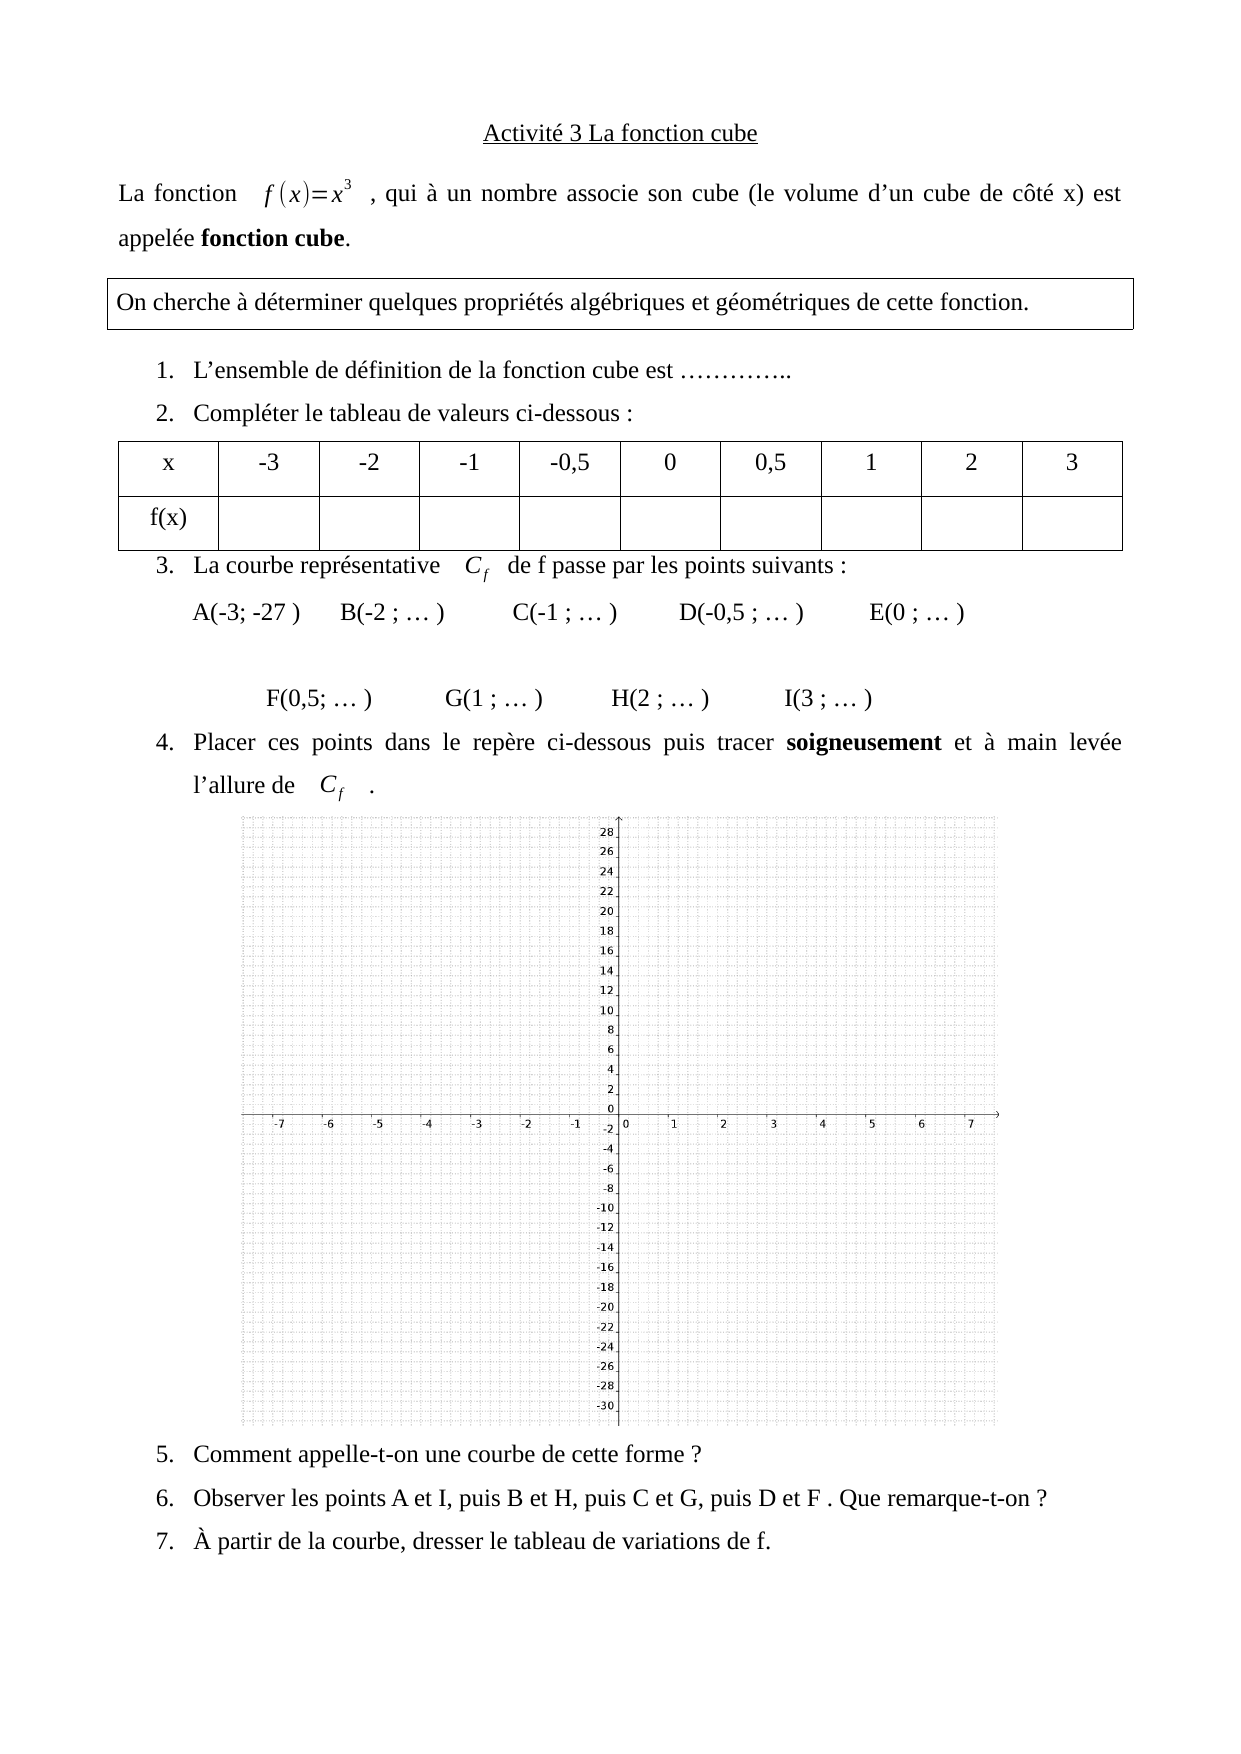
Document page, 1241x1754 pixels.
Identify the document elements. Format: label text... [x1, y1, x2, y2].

table_header x [119, 442, 218, 496]
list La courbe représentative de f passe par les points suivants : [156, 551, 1122, 583]
table_cell [320, 497, 419, 550]
table_header 0,5 [721, 442, 821, 496]
list Placer ces points dans le repère ci-dessous puis tracer soigneusement et à main levée l’allure de . [156, 727, 1122, 802]
table_cell [922, 497, 1022, 550]
table_cell [219, 497, 319, 550]
table_header -1 [420, 442, 519, 496]
table_cell [822, 497, 921, 550]
text F(0,5; … ) G(1 ; … ) H(2 ; … ) I(3 ; … ) [118, 683, 1122, 712]
list On cherche à déterminer quelques propriétés algébriques et géométriques de cette fonction. [116, 287, 1124, 316]
list Comment appelle-t-on une courbe de cette forme ? [156, 817, 1122, 1468]
text La fonction , qui à un nombre associe son cube (le volume d’un cube de côté x) est appelée fonction cube. [118, 176, 1122, 252]
table_header -0,5 [520, 442, 620, 496]
table_header 0 [621, 442, 720, 496]
table_header -3 [219, 442, 319, 496]
list À partir de la courbe, dresser le tableau de variations de f. [156, 1526, 1122, 1554]
text A(-3; -27 ) B(-2 ; … ) C(-1 ; … ) D(-0,5 ; … ) E(0 ; … ) [118, 597, 1122, 626]
text Activité 3 La fonction cube [118, 118, 1122, 147]
list Compléter le tableau de valeurs ci-dessous : [156, 398, 1122, 427]
table_header 2 [922, 442, 1022, 496]
list [156, 266, 1122, 278]
table_cell f(x) [119, 497, 218, 550]
table_header -2 [320, 442, 419, 496]
table_cell [420, 497, 519, 550]
table_header 3 [1023, 442, 1122, 496]
list L’ensemble de définition de la fonction cube est ………….. [156, 330, 1122, 384]
table_cell [621, 497, 720, 550]
table_cell [520, 497, 620, 550]
picture [241, 816, 999, 1426]
table_cell [1023, 497, 1122, 550]
list [108, 279, 1133, 329]
list Observer les points A et I, puis B et H, puis C et G, puis D et F . Que remarque-t-on ? [156, 1483, 1122, 1511]
table_cell [721, 497, 821, 550]
table_header 1 [822, 442, 921, 496]
